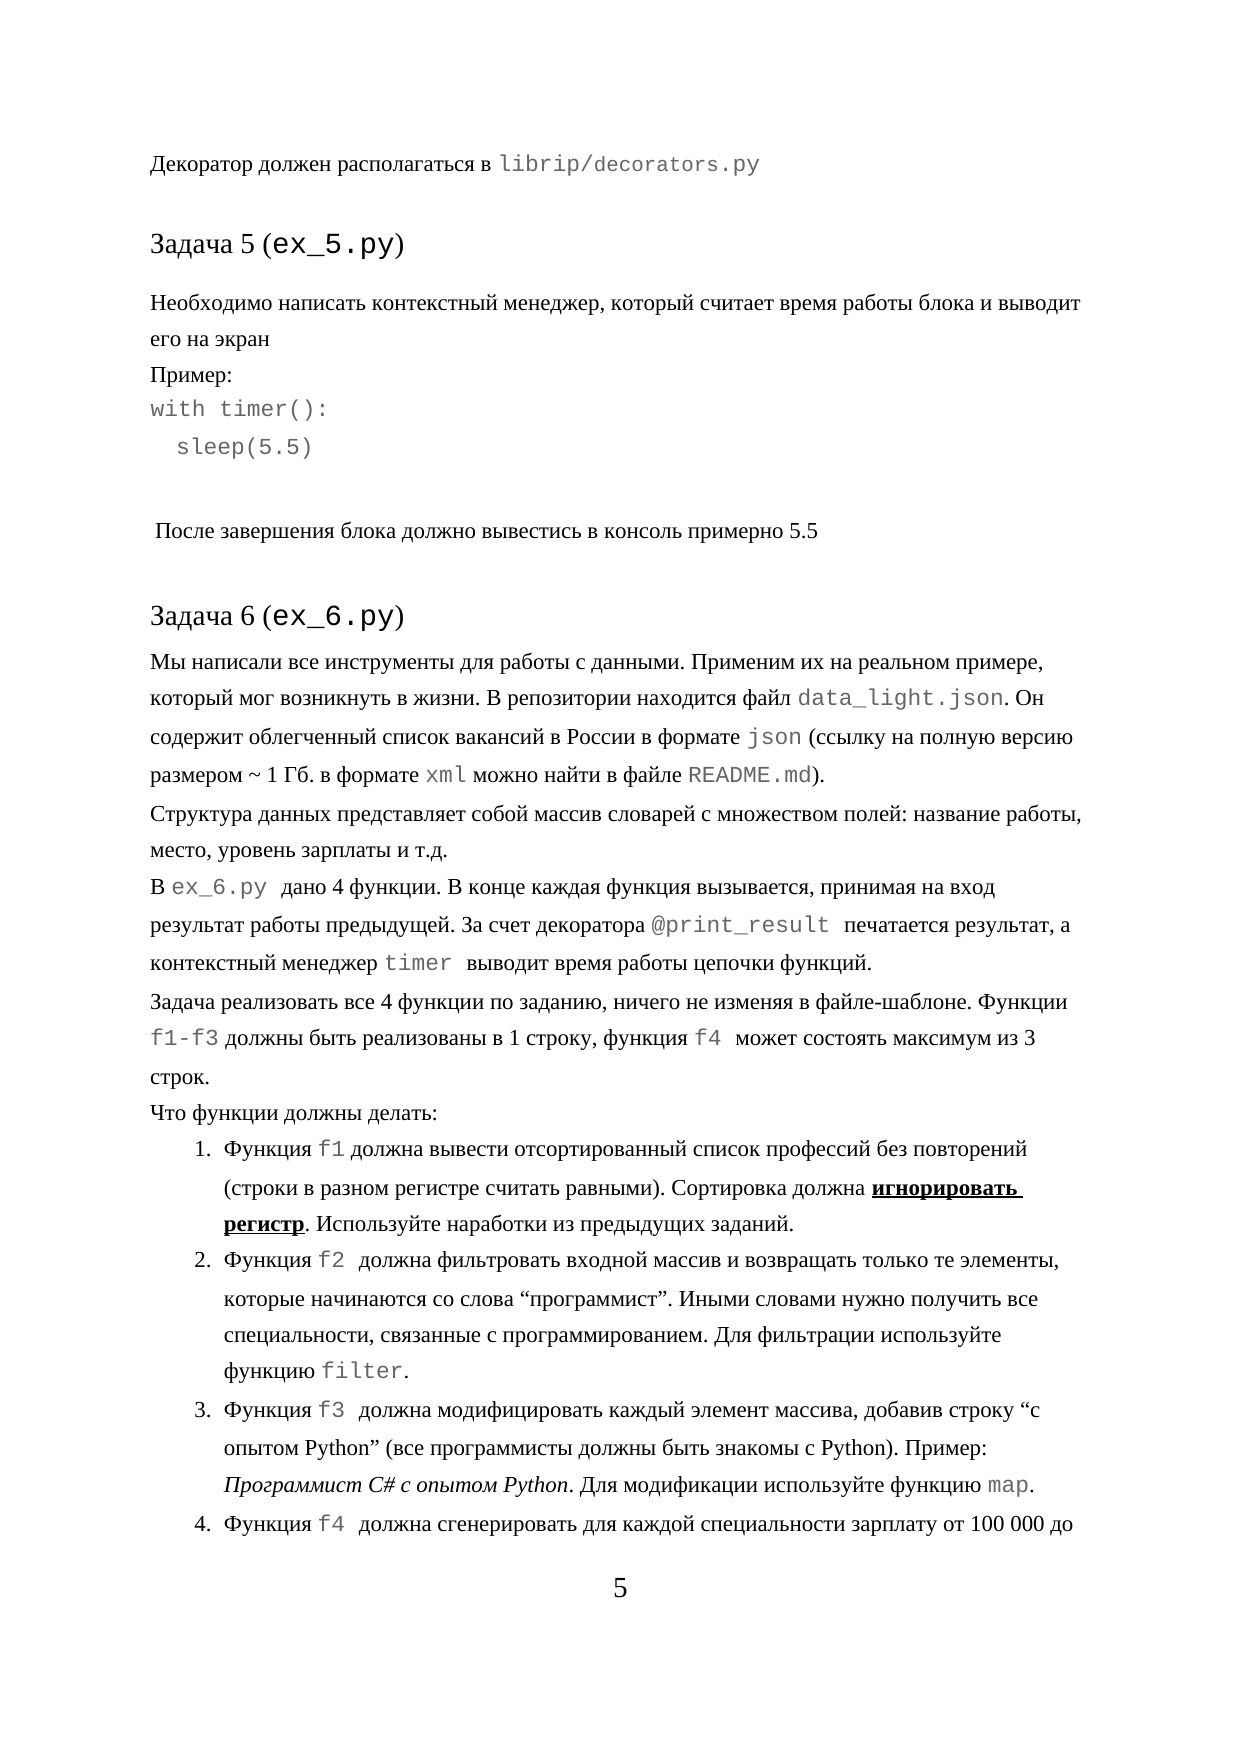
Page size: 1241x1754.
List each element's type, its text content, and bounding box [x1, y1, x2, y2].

list Функция f3 должна модифицировать каждый элемент массива, добавив строку “с опытом Python” (все программисты должны быть знакомы с Python). Пример: Программист C# с опытом Python. Для модификации используйте функцию map. [194, 1396, 1090, 1499]
list Функция f1 должна вывести отсортированный список профессий без повторений (строки в разном регистре считать равными). Сортировка должна игнорировать регистр. Используйте наработки из предыдущих заданий. [194, 1135, 1090, 1236]
text Задача реализовать все 4 функции по заданию, ничего не изменяя в файле-шаблоне. Функции f1-f3 должны быть реализованы в 1 строку, функция f4 может состоять максимум из 3 строк. [150, 988, 1090, 1089]
list Функция f2 должна фильтровать входной массив и возвращать только те элементы, которые начинаются со слова “программист”. Иными словами нужно получить все специальности, связанные с программированием. Для фильтрации используйте функцию filter. [194, 1246, 1090, 1386]
subtitle Задача 5 (ex_5.py) [150, 226, 1090, 262]
text Декоратор должен располагаться в librip/decorators.py [150, 150, 1090, 178]
text Задача 6 (ex_6.py) [150, 598, 1090, 634]
text Структура данных представляет собой массив словарей с множеством полей: название работы, место, уровень зарплаты и т.д. [150, 800, 1090, 863]
text После завершения блока должно вывестись в консоль примерно 5.5 [155, 517, 1090, 543]
text Что функции должны делать: [150, 1099, 1090, 1125]
list Функция f4 должна сгенерировать для каждой специальности зарплату от 100 000 до [194, 1509, 1090, 1538]
text Необходимо написать контекстный менеджер, который считает время работы блока и выводит его на экран [150, 288, 1090, 351]
text Пример: [150, 361, 1090, 388]
text В ex_6.py дано 4 функции. В конце каждая функция вызывается, принимая на вход результат работы предыдущей. За счет декоратора @print_result печатается результат, а контекстный менеджер timer выводит время работы цепочки функций. [150, 873, 1090, 977]
text Мы написали все инструменты для работы с данными. Применим их на реальном примере, который мог возникнуть в жизни. В репозитории находится файл data_light.json. Он содержит облегченный список вакансий в России в формате json (ссылку на полную версию размером ~ 1 Гб. в формате xml можно найти в файле README.md). [150, 648, 1090, 789]
text with timer(): [150, 398, 1090, 423]
text sleep(5.5) [150, 433, 1090, 462]
